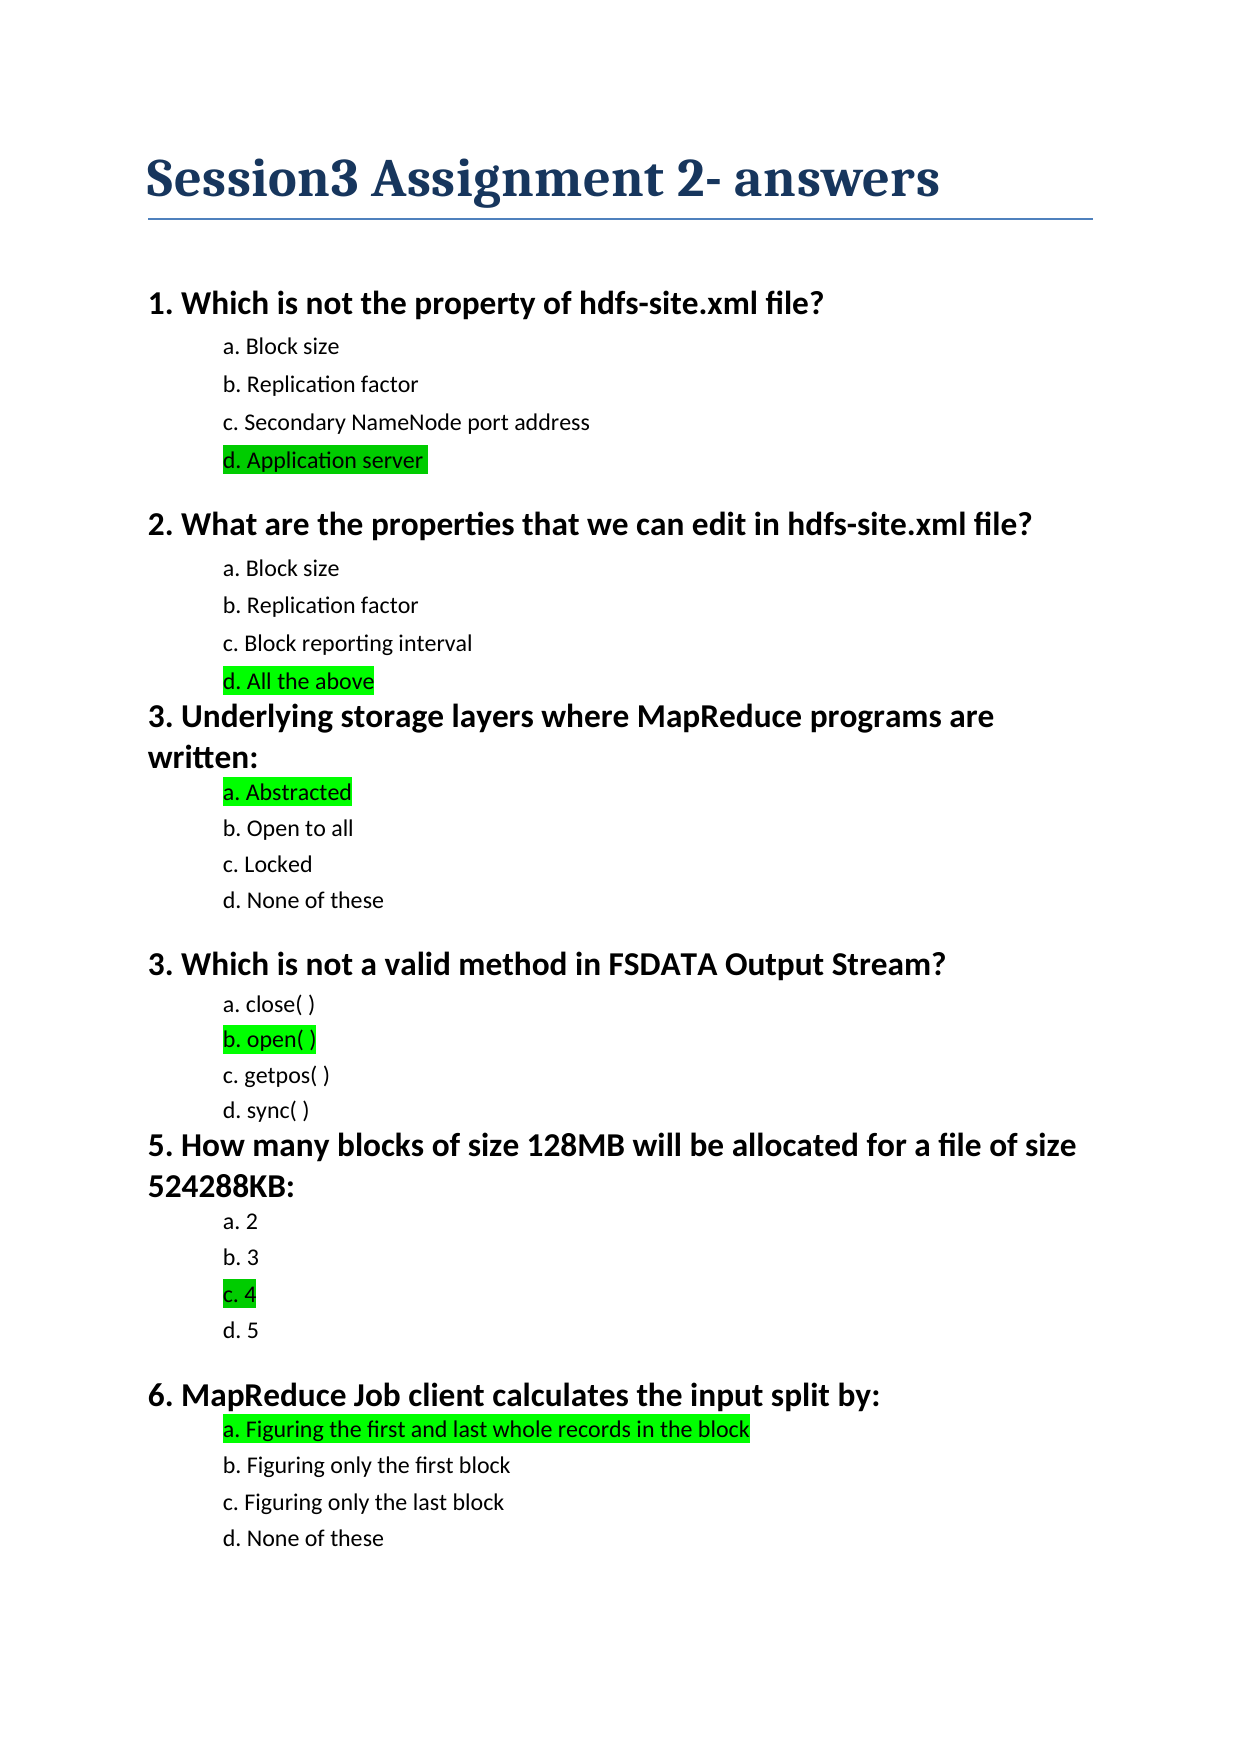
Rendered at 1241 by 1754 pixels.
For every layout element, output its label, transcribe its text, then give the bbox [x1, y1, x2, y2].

text 2. What are the properties that we can edit in hdfs-site.xml file? [148, 503, 1093, 544]
text d. Application server [223, 445, 1093, 474]
text b. 3 [223, 1242, 1093, 1272]
text d. sync( ) [223, 1095, 1093, 1124]
text 6. MapReduce Job client calculates the input split by: [148, 1373, 1093, 1414]
text a. Figuring the first and last whole records in the block [223, 1414, 1093, 1443]
text b. Figuring only the first block [223, 1450, 1093, 1480]
text b. Replication factor [223, 369, 1093, 398]
text 3. Underlying storage layers where MapReduce programs are written: [148, 695, 1093, 777]
text b. Open to all [223, 813, 1093, 842]
text a. Abstracted [223, 777, 1093, 806]
text a. Block size [223, 331, 1093, 361]
text b. open( ) [223, 1024, 1093, 1054]
text c. Figuring only the last block [223, 1487, 1093, 1516]
text a. 2 [223, 1206, 1093, 1235]
text 3. Which is not a valid method in FSDATA Output Stream? [148, 942, 1093, 983]
text 1. Which is not the property of hdfs-site.xml file? [148, 282, 1093, 323]
text a. close( ) [223, 989, 1093, 1018]
text c. Locked [223, 849, 1093, 878]
text c. 4 [223, 1279, 1093, 1308]
text d. None of these [223, 885, 1093, 914]
text d. All the above [223, 666, 1093, 695]
text 5. How many blocks of size 128MB will be allocated for a file of size 524288KB: [148, 1124, 1093, 1206]
text b. Replication factor [223, 590, 1093, 620]
text d. None of these [223, 1523, 1093, 1552]
text a. Block size [223, 553, 1093, 582]
text c. Secondary NameNode port address [223, 407, 1093, 436]
title Session3 Assignment 2- answers [148, 148, 1093, 218]
text c. getpos( ) [223, 1060, 1093, 1089]
text d. 5 [223, 1315, 1093, 1344]
text c. Block reporting interval [223, 628, 1093, 657]
